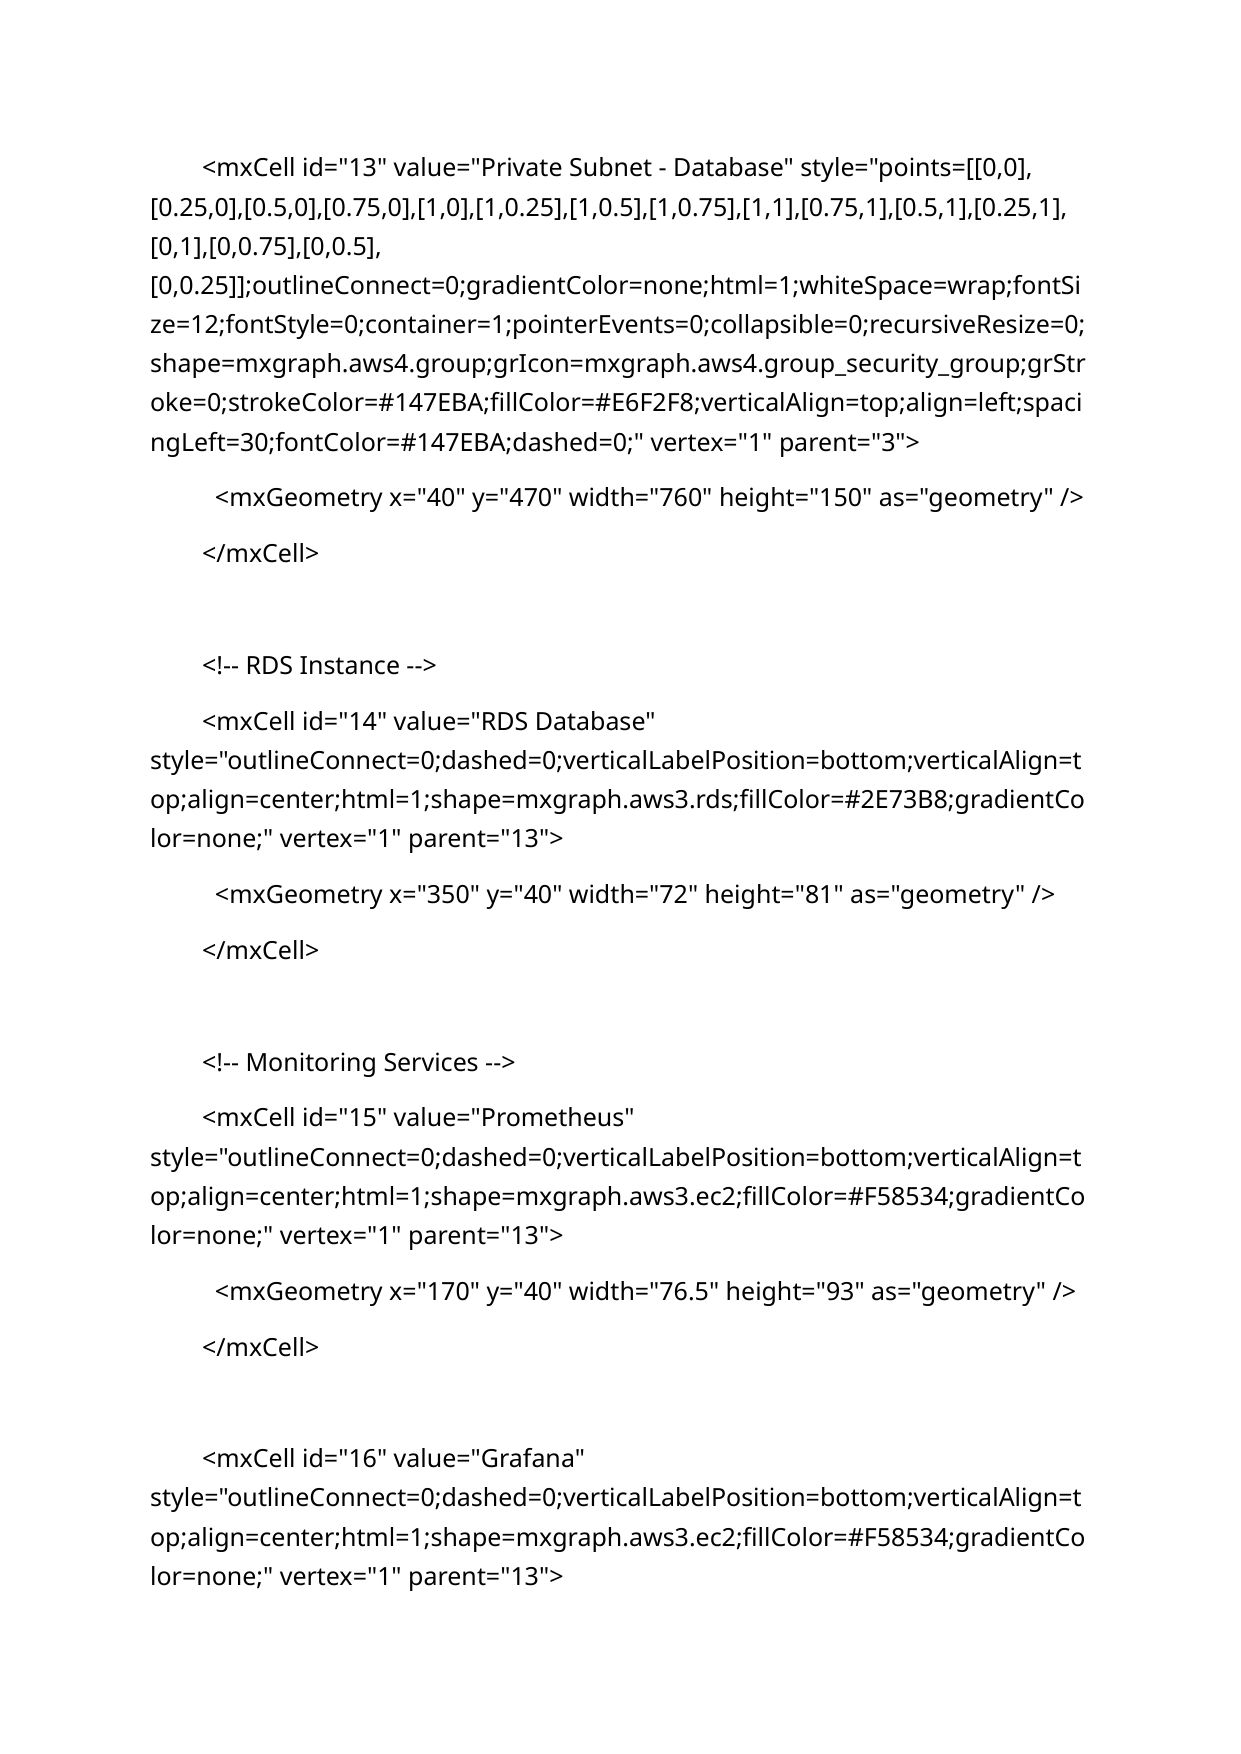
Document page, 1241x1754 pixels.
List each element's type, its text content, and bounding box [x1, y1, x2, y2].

text </mxCell> [150, 932, 1090, 967]
text <mxCell id="15" value="Prometheus" style="outlineConnect=0;dashed=0;verticalLabelPosition=bottom;verticalAlign=top;align=center;html=1;shape=mxgraph.aws3.ec2;fillColor=#F58534;gradientColor=none;" vertex="1" parent="13"> [150, 1100, 1090, 1252]
text <!-- Monitoring Services --> [150, 1044, 1090, 1078]
text </mxCell> [150, 536, 1090, 570]
text </mxCell> [150, 1329, 1090, 1363]
text <mxGeometry x="350" y="40" width="72" height="81" as="geometry" /> [150, 877, 1090, 911]
text <mxCell id="13" value="Private Subnet - Database" style="points=[[0,0],[0.25,0],[0.5,0],[0.75,0],[1,0],[1,0.25],[1,0.5],[1,0.75],[1,1],[0.75,1],[0.5,1],[0.25,1],[0,1],[0,0.75],[0,0.5],[0,0.25]];outlineConnect=0;gradientColor=none;html=1;whiteSpace=wrap;fontSize=12;fontStyle=0;container=1;pointerEvents=0;collapsible=0;recursiveResize=0;shape=mxgraph.aws4.group;grIcon=mxgraph.aws4.group_security_group;grStroke=0;strokeColor=#147EBA;fillColor=#E6F2F8;verticalAlign=top;align=left;spacingLeft=30;fontColor=#147EBA;dashed=0;" vertex="1" parent="3"> [150, 150, 1090, 458]
text <mxGeometry x="40" y="470" width="760" height="150" as="geometry" /> [150, 480, 1090, 514]
text <mxCell id="16" value="Grafana" style="outlineConnect=0;dashed=0;verticalLabelPosition=bottom;verticalAlign=top;align=center;html=1;shape=mxgraph.aws3.ec2;fillColor=#F58534;gradientColor=none;" vertex="1" parent="13"> [150, 1441, 1090, 1592]
text <mxCell id="14" value="RDS Database" style="outlineConnect=0;dashed=0;verticalLabelPosition=bottom;verticalAlign=top;align=center;html=1;shape=mxgraph.aws3.rds;fillColor=#2E73B8;gradientColor=none;" vertex="1" parent="13"> [150, 703, 1090, 855]
text <mxGeometry x="170" y="40" width="76.5" height="93" as="geometry" /> [150, 1273, 1090, 1307]
text <!-- RDS Instance --> [150, 647, 1090, 682]
